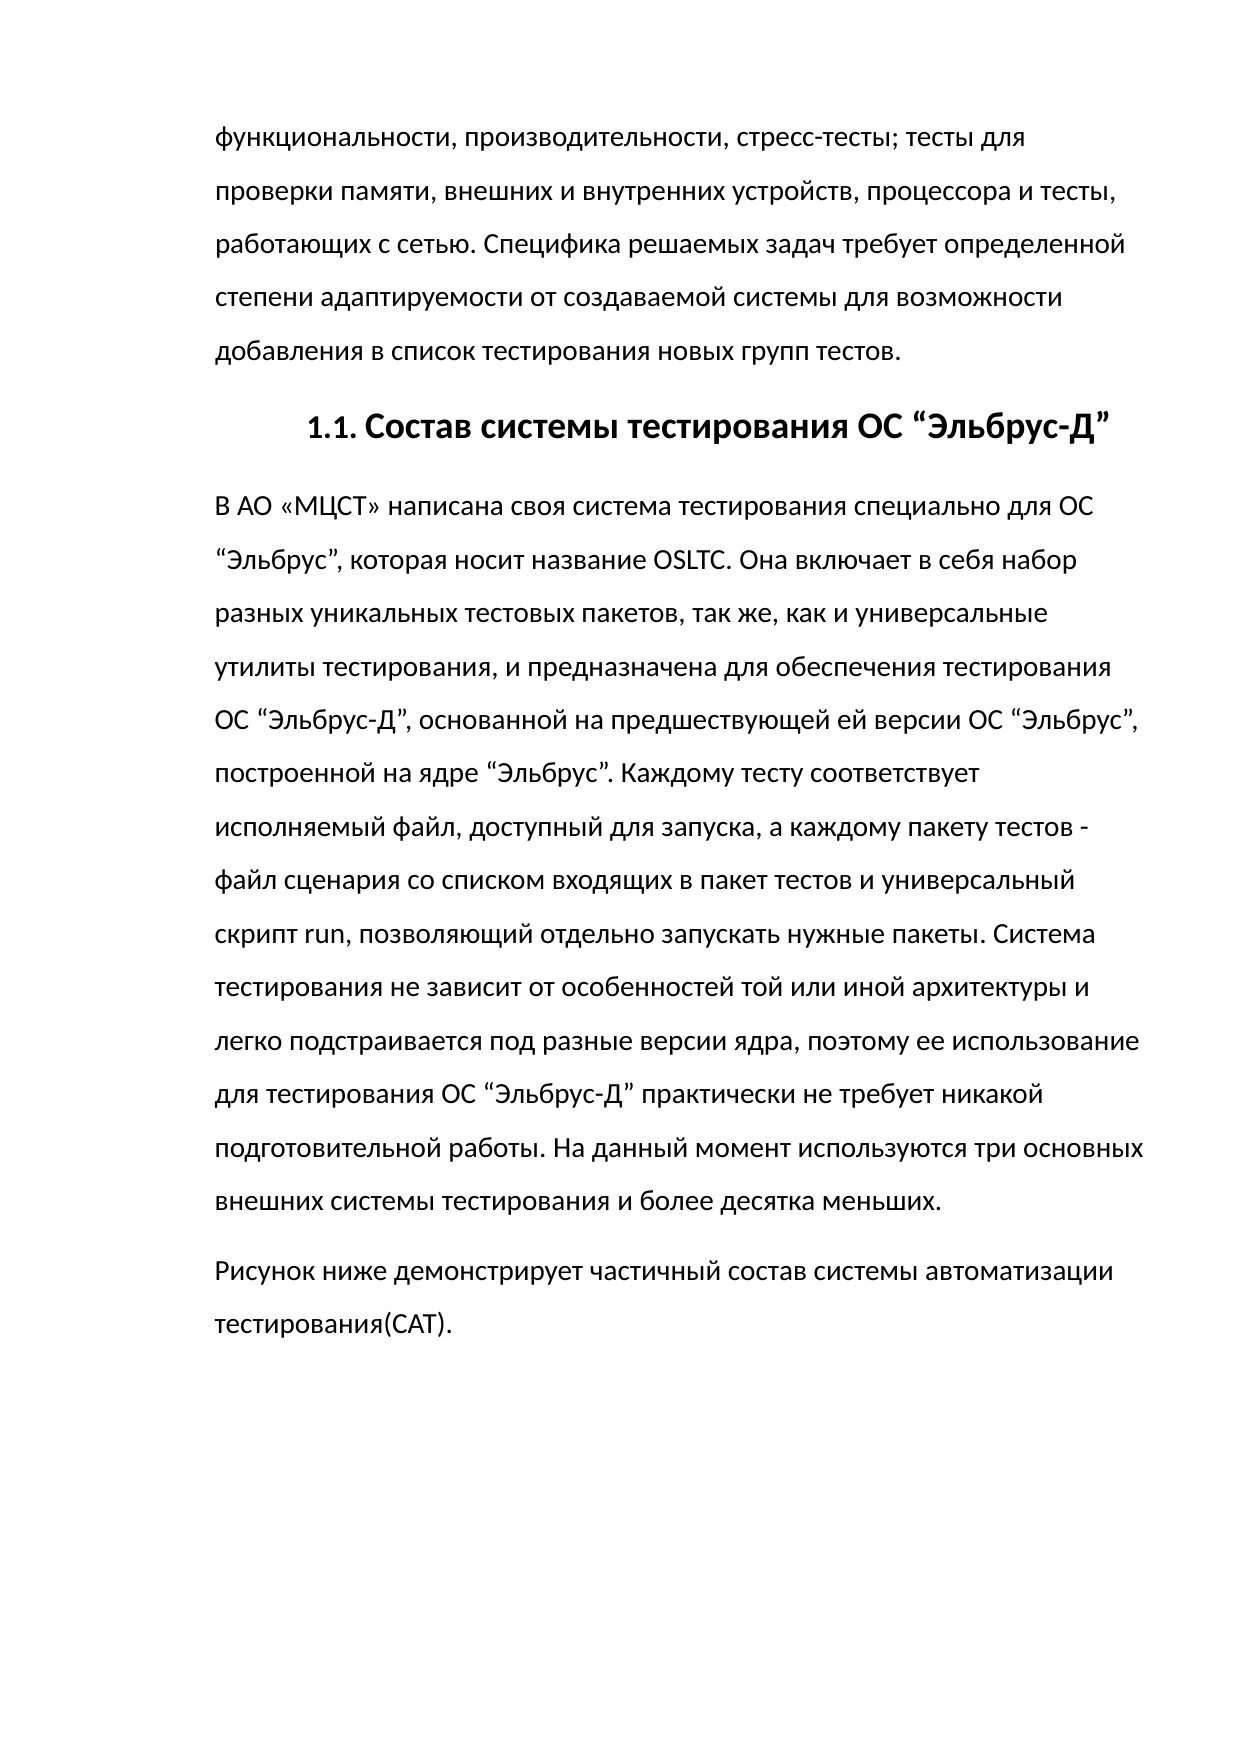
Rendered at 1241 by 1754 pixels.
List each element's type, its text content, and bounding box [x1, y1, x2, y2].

text функциональности, производительности, стресс-тесты; тесты для проверки памяти, внешних и внутренних устройств, процессора и тесты, работающих с сетью. Специфика решаемых задач требует определенной степени адаптируемости от создаваемой системы для возможности добавления в список тестирования новых групп тестов. [215, 118, 1152, 367]
text В АО «МЦСТ» написана своя система тестирования специально для ОС “Эльбрус”, которая носит название OSLTC. Она включает в себя набор разных уникальных тестовых пакетов, так же, как и универсальные утилиты тестирования, и предназначена для обеспечения тестирования ОС “Эльбрус-Д”, основанной на предшествующей ей версии ОС “Эльбрус”, построенной на ядре “Эльбрус”. Каждому тесту соответствует исполняемый файл, доступный для запуска, а каждому пакету тестов - файл сценария со списком входящих в пакет тестов и универсальный скрипт run, позволяющий отдельно запускать нужные пакеты. Система тестирования не зависит от особенностей той или иной архитектуры и легко подстраивается под разные версии ядра, поэтому ее использование для тестирования ОС “Эльбрус-Д” практически не требует никакой подготовительной работы. На данный момент используются три основных внешних системы тестирования и более десятка меньших. [214, 487, 1152, 1218]
text Рисунок ниже демонстрирует частичный состав системы автоматизации тестирования(САТ). [214, 1252, 1152, 1341]
list Состав системы тестирования ОС “Эльбрус-Д” [266, 402, 1152, 448]
